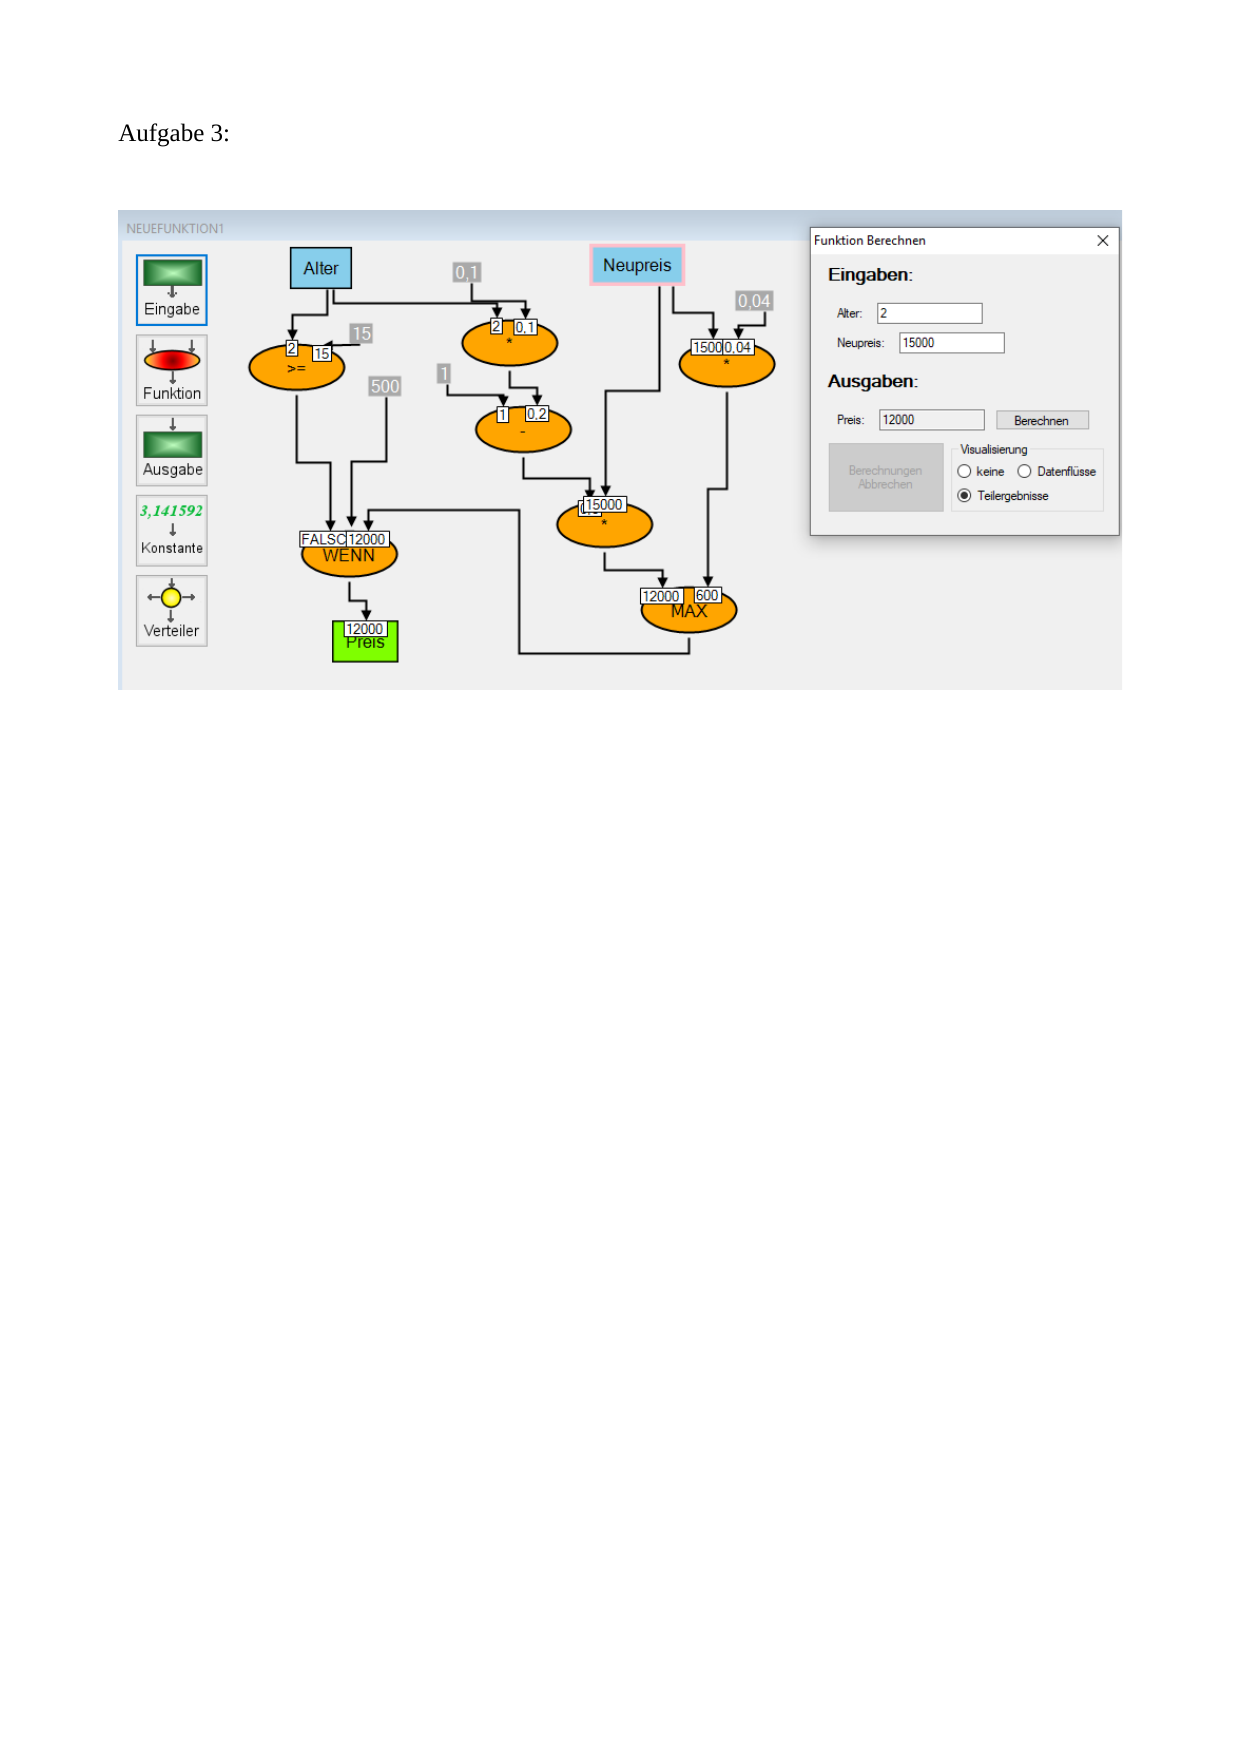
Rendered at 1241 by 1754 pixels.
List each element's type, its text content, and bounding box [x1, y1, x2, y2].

picture [118, 210, 1123, 690]
text Aufgabe 3: [118, 118, 1122, 147]
